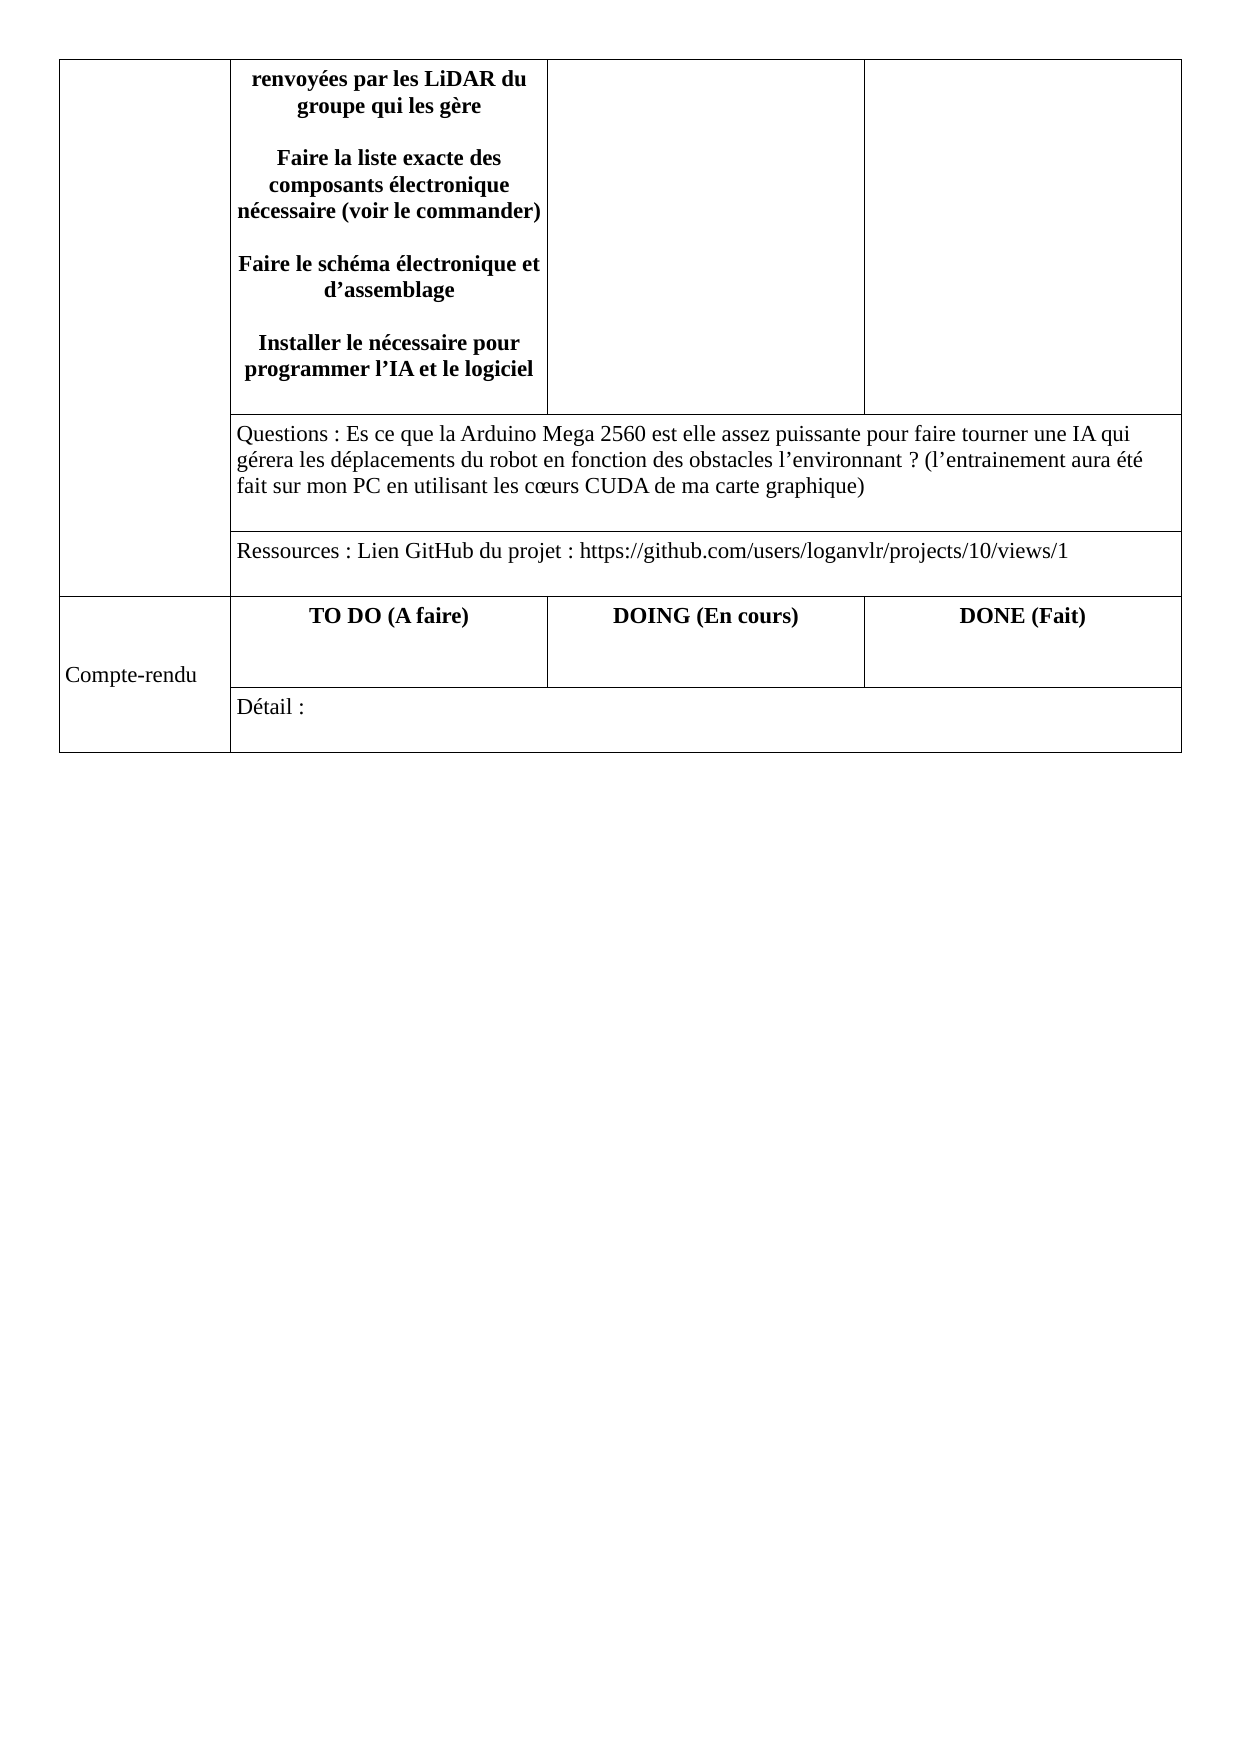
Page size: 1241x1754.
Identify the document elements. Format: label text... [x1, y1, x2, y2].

table_cell [60, 60, 230, 596]
table_cell Ressources : Lien GitHub du projet : https://github.com/users/loganvlr/projects/10/views/1 [231, 532, 1181, 596]
table_cell TO DO (A faire) [231, 597, 547, 687]
table_cell DONE (Fait) [865, 597, 1181, 687]
table_cell Détail : [231, 688, 1181, 751]
table_cell renvoyées par les LiDAR du groupe qui les gère Faire la liste exacte des composants électronique nécessaire (voir le commander) Faire le schéma électronique et d’assemblage Installer le nécessaire pour programmer l’IA et le logiciel [231, 60, 547, 414]
table_cell [865, 60, 1181, 414]
table_cell Questions : Es ce que la Arduino Mega 2560 est elle assez puissante pour faire tourner une IA qui gérera les déplacements du robot en fonction des obstacles l’environnant ? (l’entrainement aura été fait sur mon PC en utilisant les cœurs CUDA de ma carte graphique) [231, 415, 1181, 531]
table_cell [548, 60, 864, 414]
table_cell Compte-rendu [60, 597, 230, 751]
table_cell DOING (En cours) [548, 597, 864, 687]
